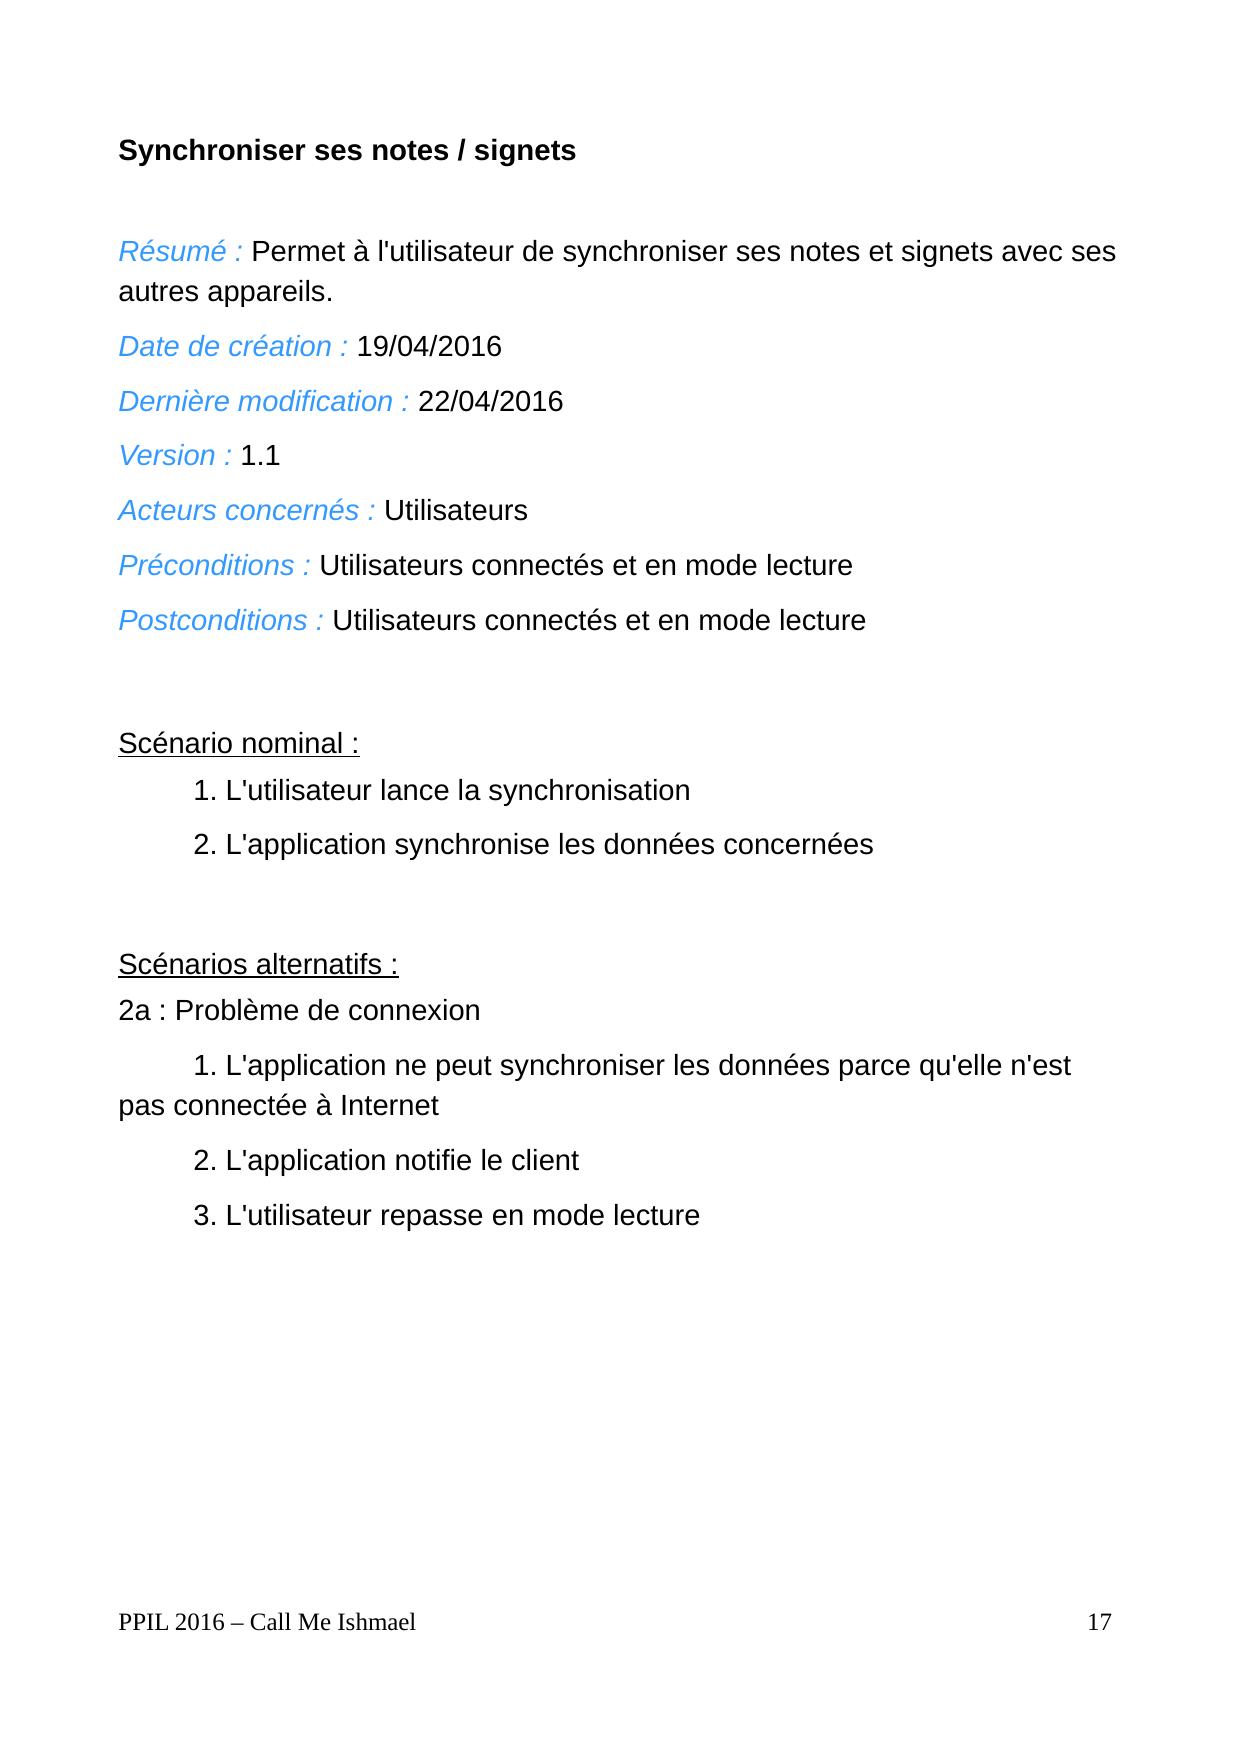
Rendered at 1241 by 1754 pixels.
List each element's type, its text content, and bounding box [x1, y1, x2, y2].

subtitle Synchroniser ses notes / signets [118, 133, 1122, 166]
subtitle Scénarios alternatifs : [118, 947, 1122, 981]
text Version : 1.1 [118, 438, 1122, 472]
text 3. L'utilisateur repasse en mode lecture [118, 1198, 1122, 1231]
text Préconditions : Utilisateurs connectés et en mode lecture [118, 548, 1122, 581]
text 1. L'application ne peut synchroniser les données parce qu'elle n'est pas connectée à Internet [118, 1048, 1122, 1122]
text Postconditions : Utilisateurs connectés et en mode lecture [118, 603, 1122, 636]
text 2. L'application notifie le client [118, 1143, 1122, 1177]
text Date de création : 19/04/2016 [118, 329, 1122, 362]
text 2. L'application synchronise les données concernées [118, 827, 1122, 861]
text Résumé : Permet à l'utilisateur de synchroniser ses notes et signets avec ses autres appareils. [118, 234, 1122, 307]
text Dernière modification : 22/04/2016 [118, 383, 1122, 417]
text Acteurs concernés : Utilisateurs [118, 493, 1122, 527]
subtitle Scénario nominal : [118, 726, 1122, 760]
text 2a : Problème de connexion [118, 993, 1122, 1027]
text 1. L'utilisateur lance la synchronisation [118, 772, 1122, 806]
